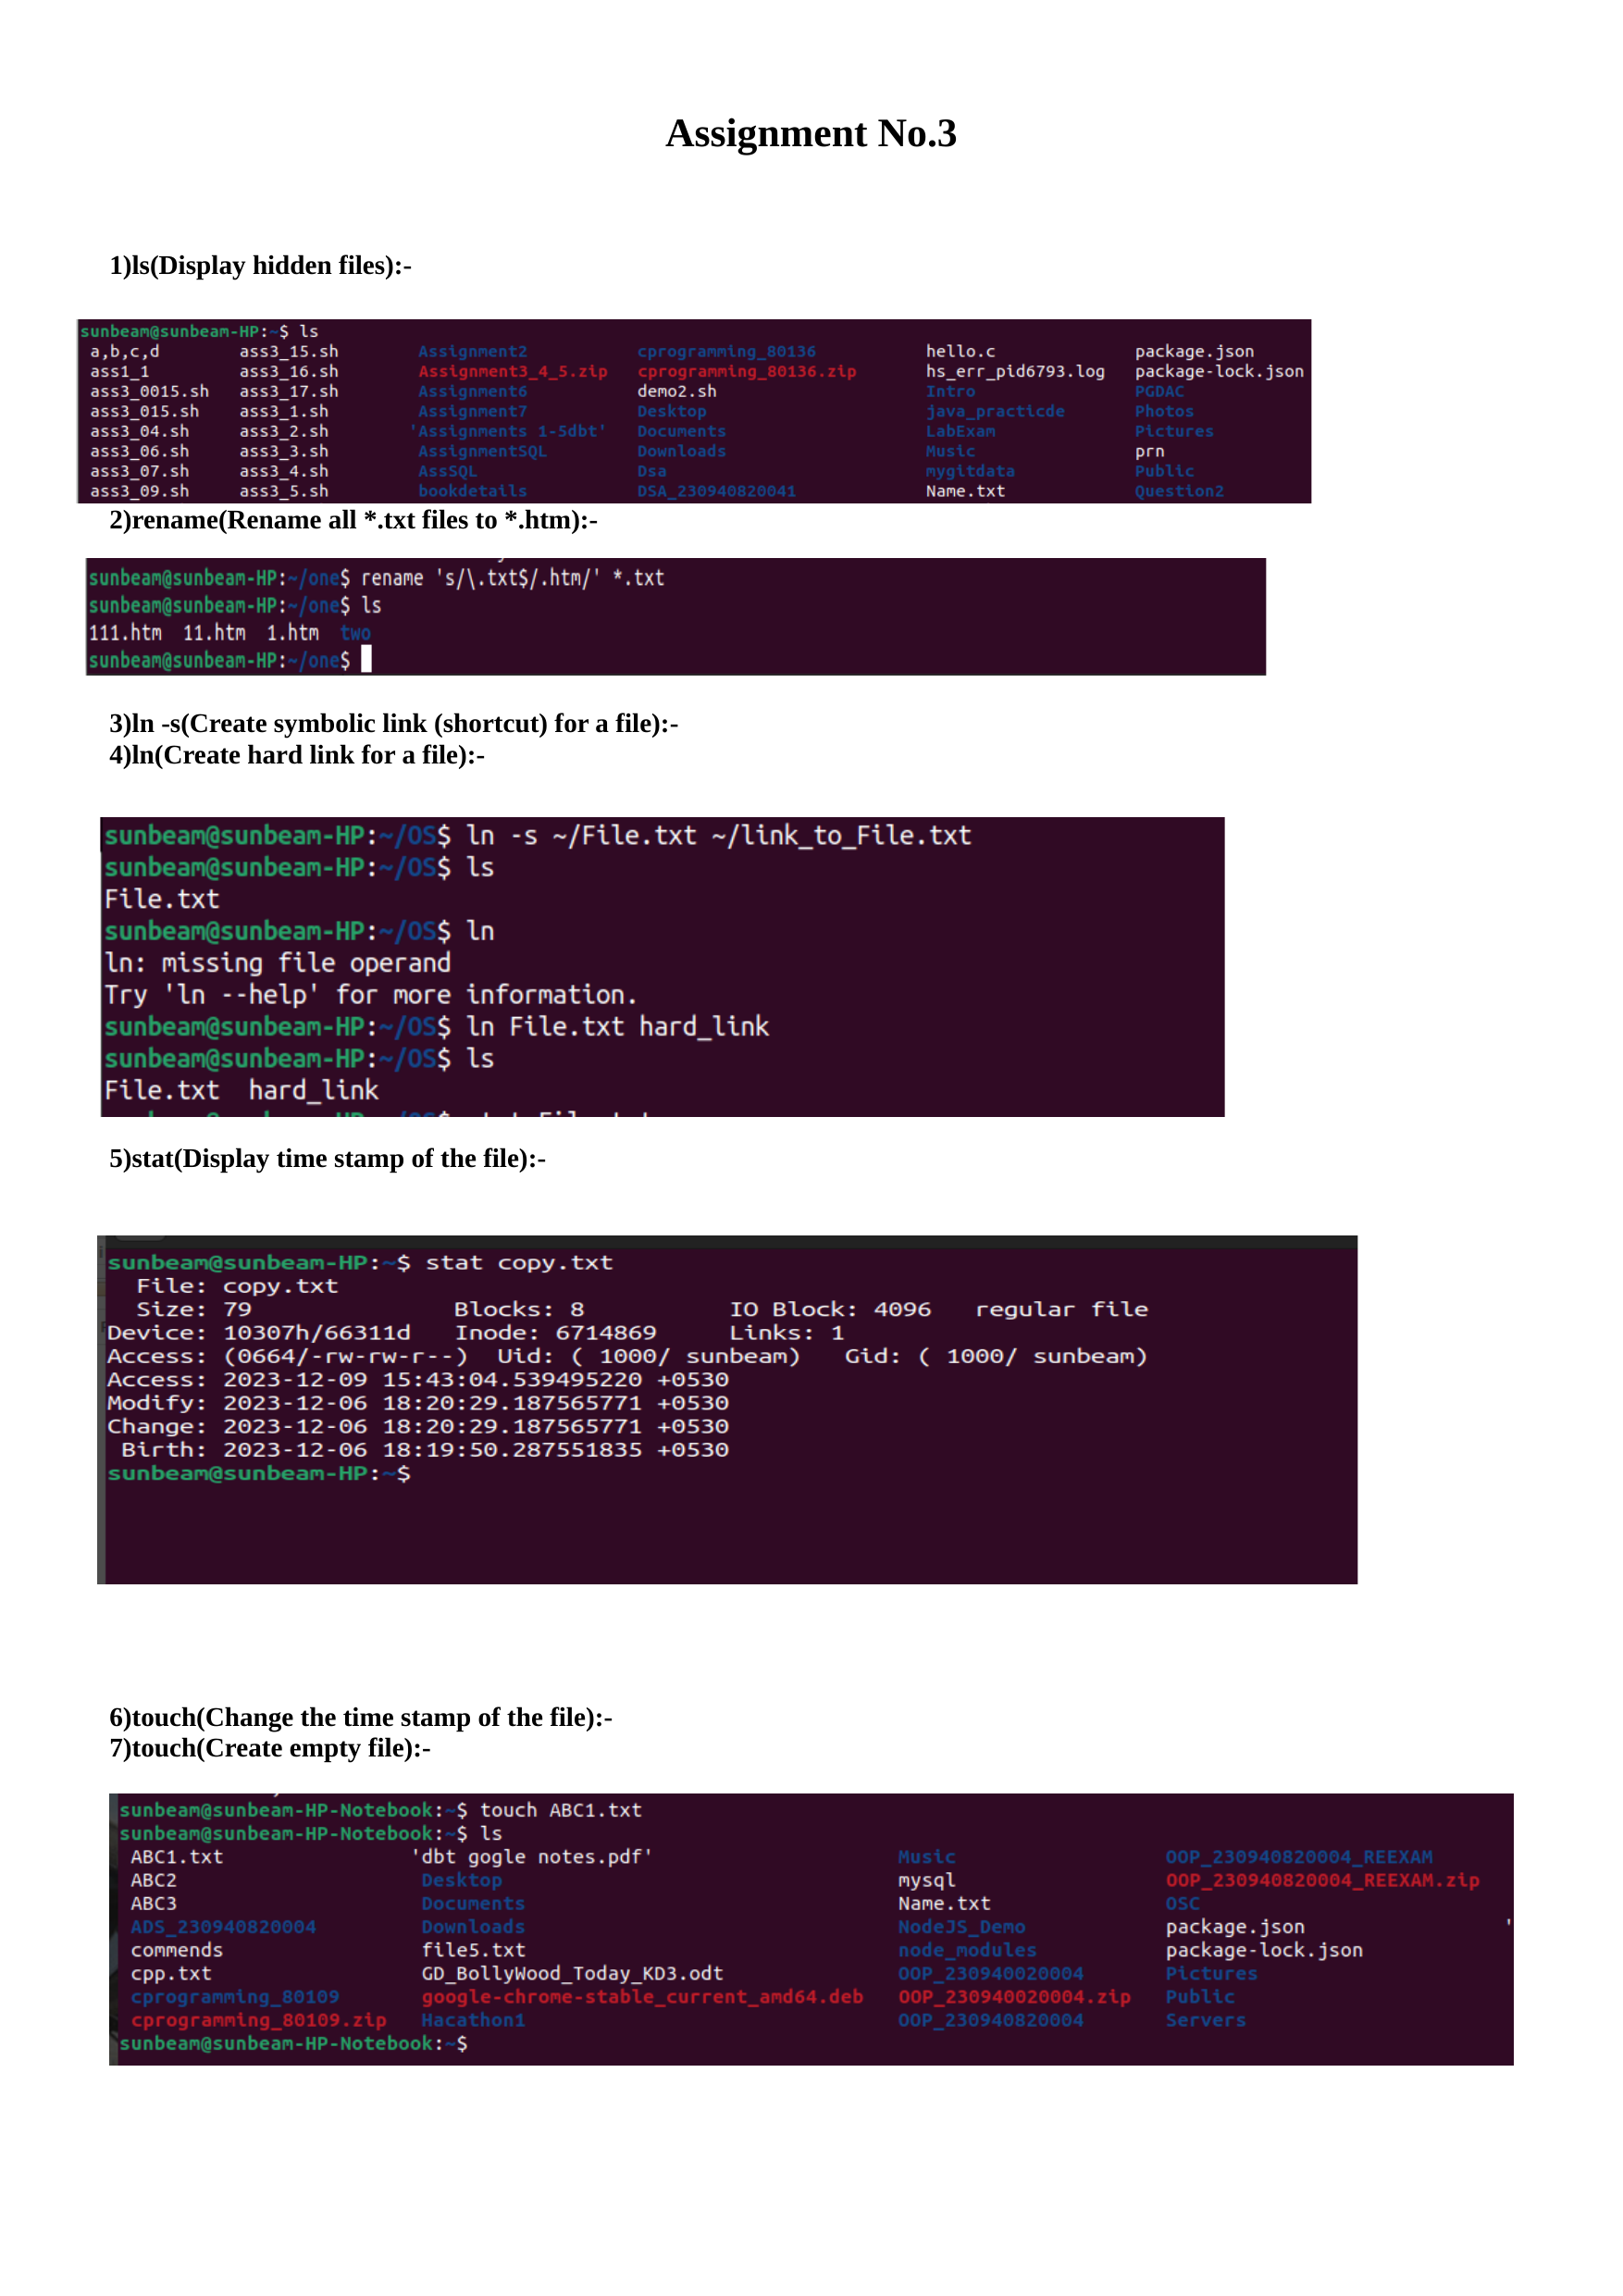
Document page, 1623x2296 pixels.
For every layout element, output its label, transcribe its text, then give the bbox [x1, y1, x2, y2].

text 2)rename(Rename all *.txt files to *.htm):- [109, 404, 1514, 534]
picture [109, 1793, 1514, 2066]
picture [76, 319, 1312, 503]
text 4)ln(Create hard link for a file):- [109, 738, 1514, 769]
picture [100, 817, 1225, 1117]
text 1)ls(Display hidden files):- [109, 249, 1514, 280]
text Assignment No.3 [109, 109, 1514, 155]
text 3)ln -s(Create symbolic link (shortcut) for a file):- [109, 707, 1514, 738]
text 7)touch(Create empty file):- [109, 1731, 1514, 1763]
text 6)touch(Change the time stamp of the file):- [109, 1701, 1514, 1731]
text 5)stat(Display time stamp of the file):- [109, 1142, 1514, 1173]
picture [85, 558, 1267, 676]
picture [97, 1235, 1358, 1584]
